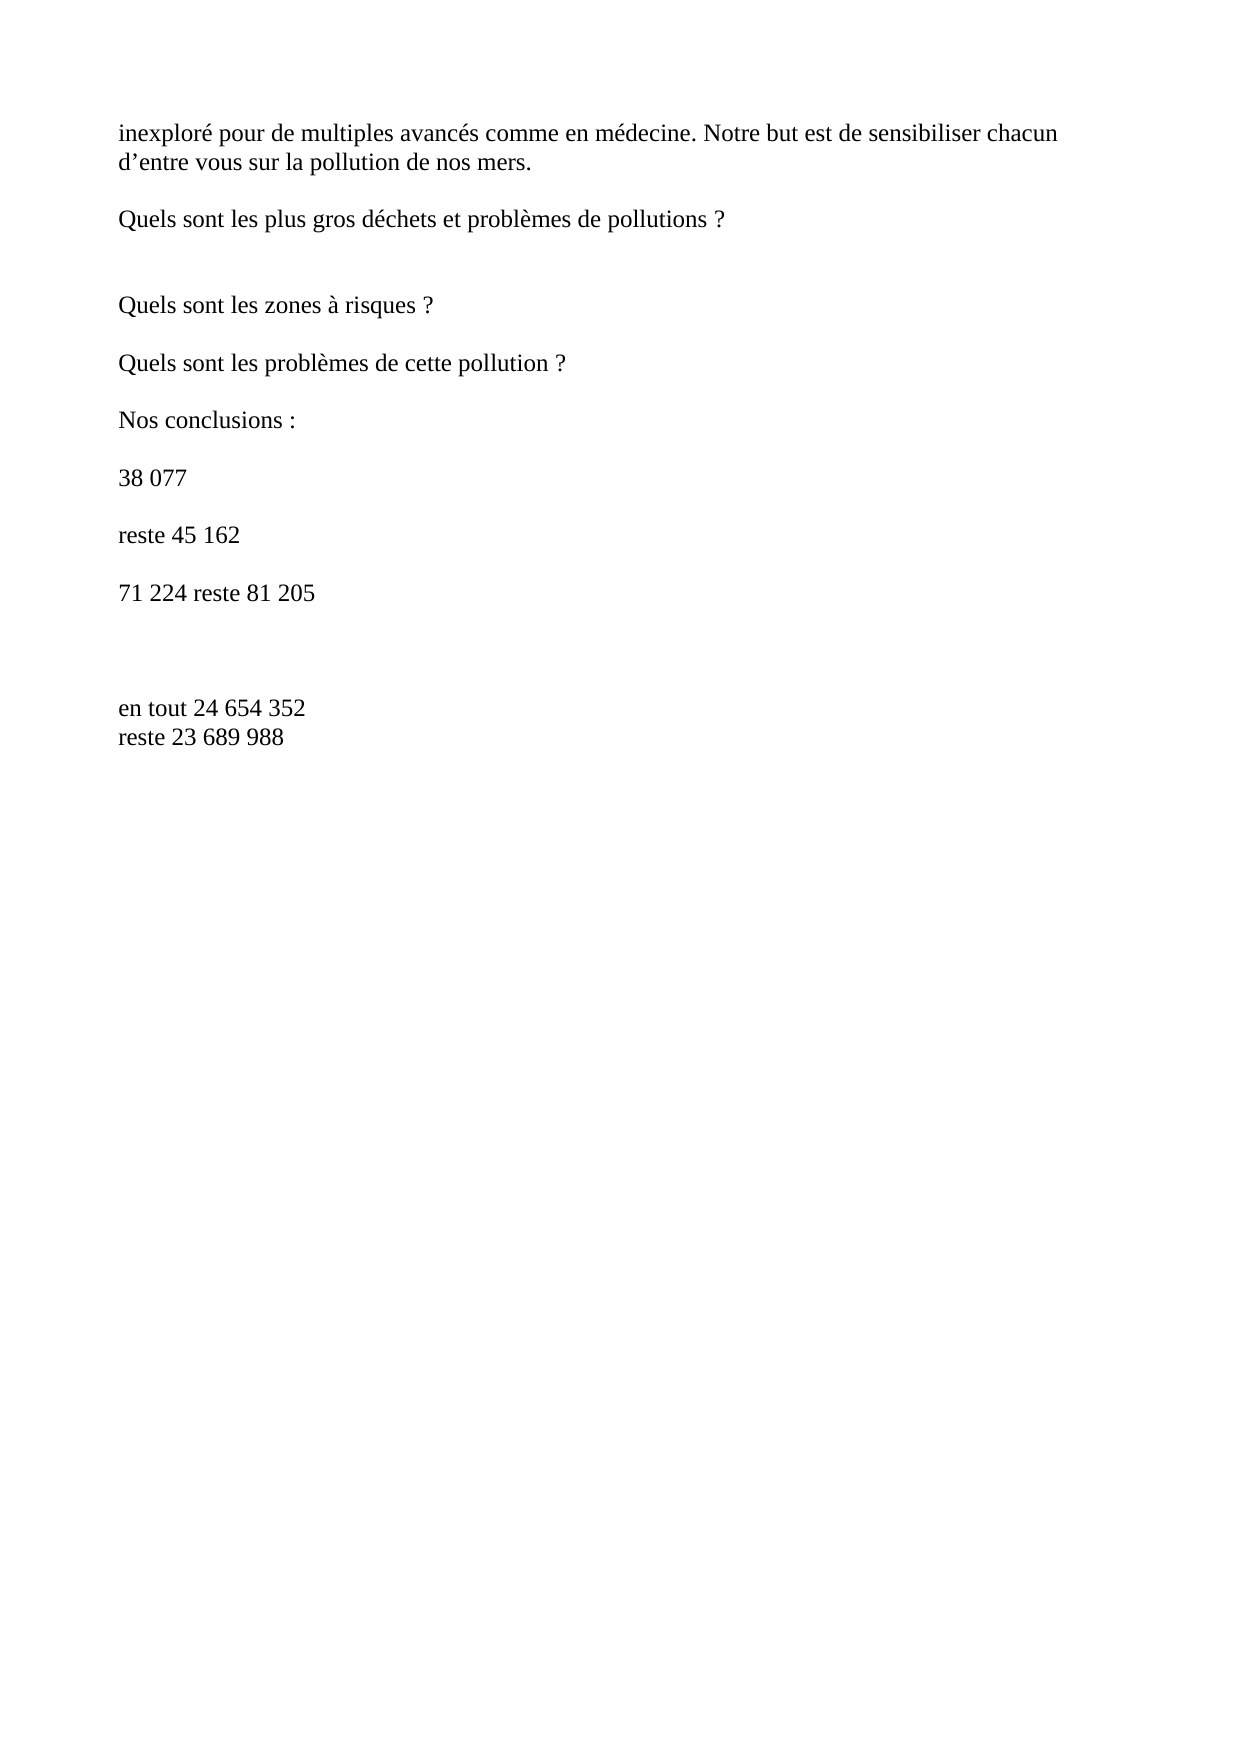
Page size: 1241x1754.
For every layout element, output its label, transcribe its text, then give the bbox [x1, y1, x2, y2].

text en tout 24 654 352 [118, 693, 1122, 722]
text reste 23 689 988 [118, 722, 1122, 751]
text Quels sont les problèmes de cette pollution ? [118, 348, 1122, 377]
text 71 224 reste 81 205 [118, 578, 1122, 607]
text reste 45 162 [118, 521, 1122, 549]
text inexploré pour de multiples avancés comme en médecine. Notre but est de sensibiliser chacun d’entre vous sur la pollution de nos mers. [118, 118, 1122, 176]
text 38 077 [118, 463, 1122, 492]
text Nos conclusions : [118, 406, 1122, 434]
text Quels sont les zones à risques ? [118, 291, 1122, 319]
text Quels sont les plus gros déchets et problèmes de pollutions ? [118, 204, 1122, 233]
